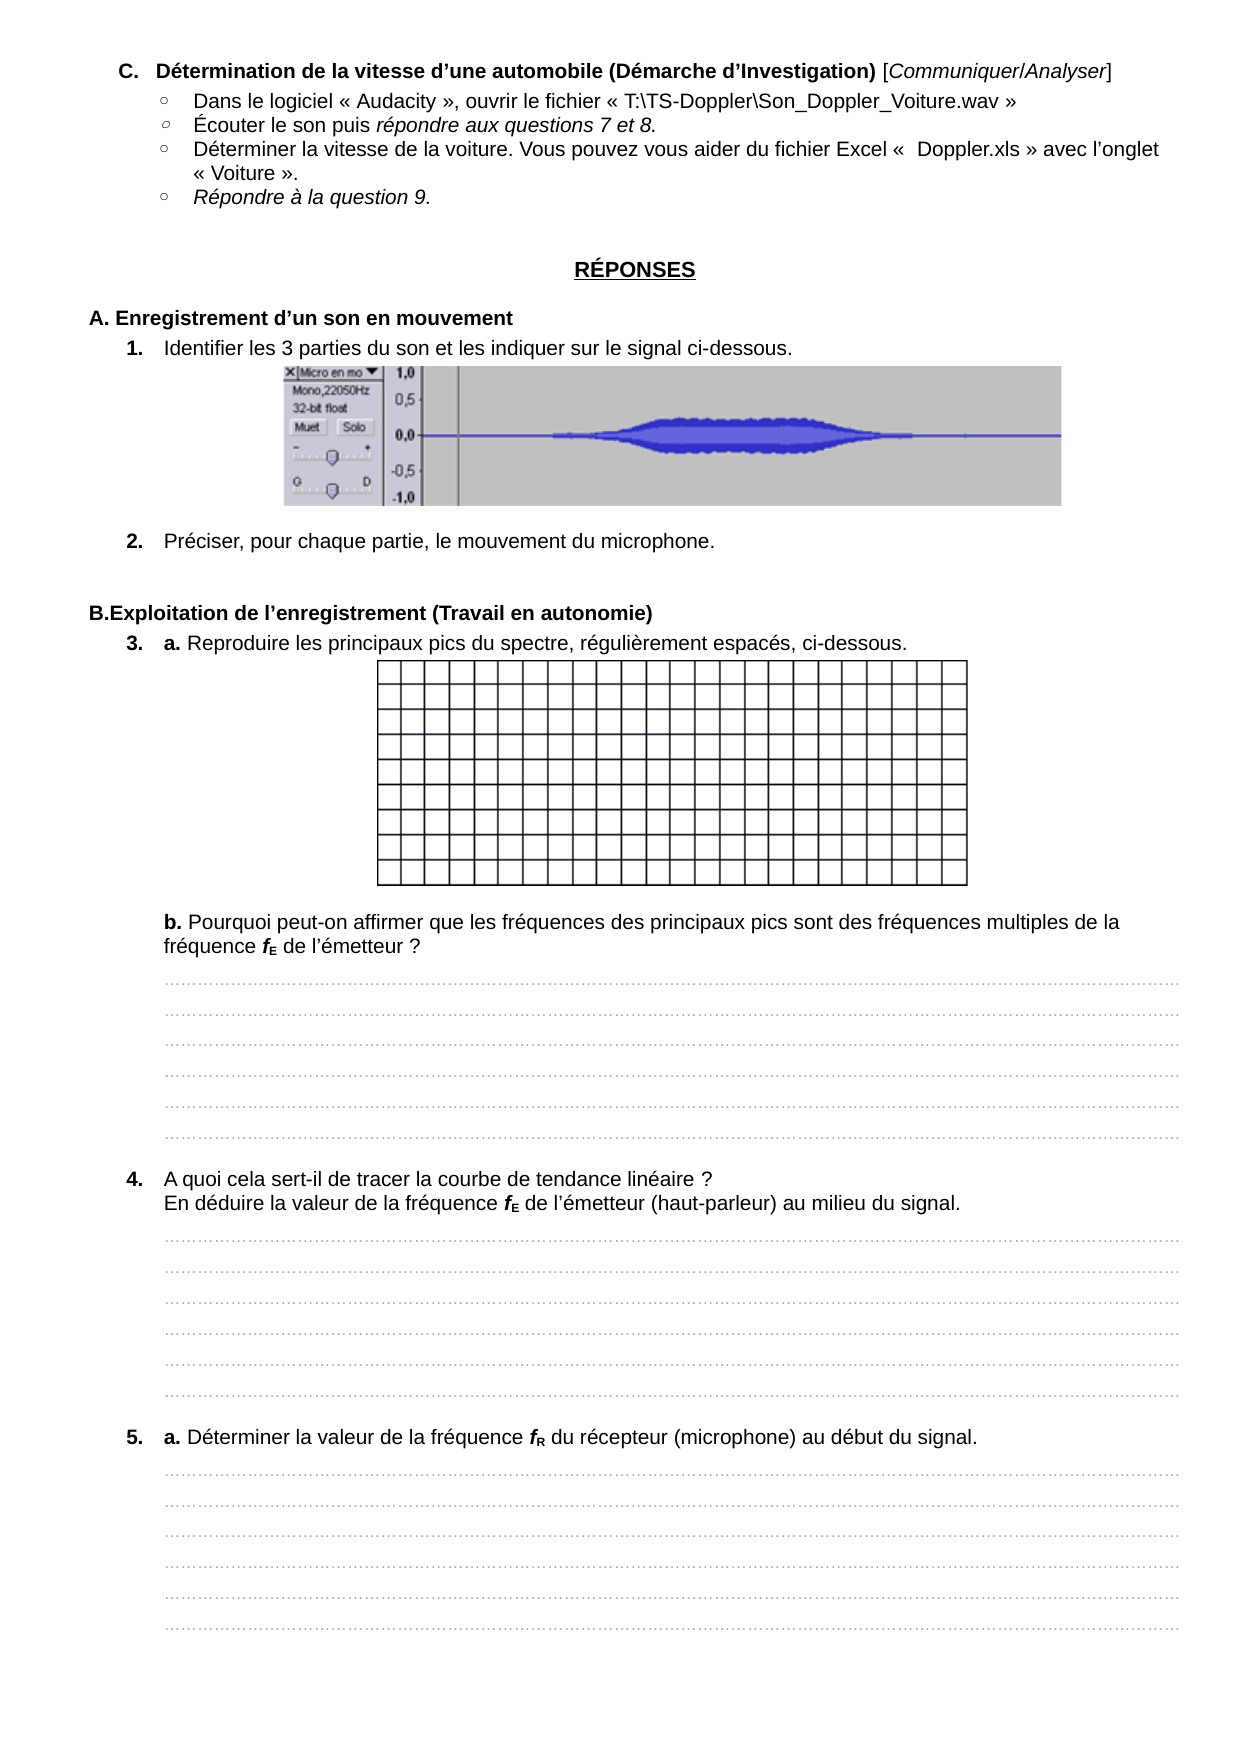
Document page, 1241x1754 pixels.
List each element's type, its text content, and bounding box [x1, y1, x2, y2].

text B.Exploitation de l’enregistrement (Travail en autonomie) [88, 601, 1181, 625]
list A quoi cela sert-il de tracer la courbe de tendance linéaire ? En déduire la valeur de la fréquence fE de l’émetteur (haut-parleur) au milieu du signal. [126, 1167, 1181, 1215]
list Préciser, pour chaque partie, le mouvement du microphone. [126, 529, 1181, 553]
list ………………………………………………………………………………………………………………………………………………………………… [126, 969, 1181, 988]
text RÉPONSES [88, 257, 1181, 282]
list Identifier les 3 parties du son et les indiquer sur le signal ci-dessous. [126, 336, 1181, 360]
list ………………………………………………………………………………………………………………………………………………………………… [126, 1320, 1181, 1339]
list ………………………………………………………………………………………………………………………………………………………………… [126, 1289, 1181, 1308]
list ………………………………………………………………………………………………………………………………………………………………… [126, 1615, 1181, 1634]
list a. Déterminer la valeur de la fréquence fR du récepteur (microphone) au début du signal. [126, 1425, 1181, 1449]
list ………………………………………………………………………………………………………………………………………………………………… [126, 1382, 1181, 1401]
list ………………………………………………………………………………………………………………………………………………………………… [126, 1460, 1181, 1479]
list ………………………………………………………………………………………………………………………………………………………………… [126, 1031, 1181, 1050]
picture [377, 660, 968, 886]
list ………………………………………………………………………………………………………………………………………………………………… [126, 1258, 1181, 1277]
list Dans le logiciel « Audacity », ouvrir le fichier « T:\TS-Doppler\Son_Doppler_Voiture.wav » [156, 89, 1181, 113]
list b. Pourquoi peut-on affirmer que les fréquences des principaux pics sont des fréquences multiples de la fréquence fE de l’émetteur ? [126, 910, 1181, 958]
list ………………………………………………………………………………………………………………………………………………………………… [126, 1584, 1181, 1603]
list ………………………………………………………………………………………………………………………………………………………………… [126, 1522, 1181, 1541]
list ………………………………………………………………………………………………………………………………………………………………… [126, 1093, 1181, 1112]
list ………………………………………………………………………………………………………………………………………………………………… [126, 1124, 1181, 1143]
list ………………………………………………………………………………………………………………………………………………………………… [126, 1227, 1181, 1246]
list ………………………………………………………………………………………………………………………………………………………………… [126, 1062, 1181, 1081]
list ………………………………………………………………………………………………………………………………………………………………… [126, 1491, 1181, 1511]
text A. Enregistrement d’un son en mouvement [88, 306, 1181, 330]
list Détermination de la vitesse d’une automobile (Démarche d’Investigation) [Communiquer/Analyser] [118, 59, 1181, 83]
list ………………………………………………………………………………………………………………………………………………………………… [126, 1000, 1181, 1019]
list Écouter le son puis répondre aux questions 7 et 8. [156, 113, 1181, 137]
list Déterminer la vitesse de la voiture. Vous pouvez vous aider du fichier Excel « Doppler.xls » avec l’onglet « Voiture ». [156, 137, 1181, 185]
list ………………………………………………………………………………………………………………………………………………………………… [126, 1351, 1181, 1370]
list a. Reproduire les principaux pics du spectre, régulièrement espacés, ci-dessous. [126, 631, 1181, 655]
picture [283, 366, 1062, 506]
list ………………………………………………………………………………………………………………………………………………………………… [126, 1553, 1181, 1572]
list Répondre à la question 9. [156, 185, 1181, 209]
